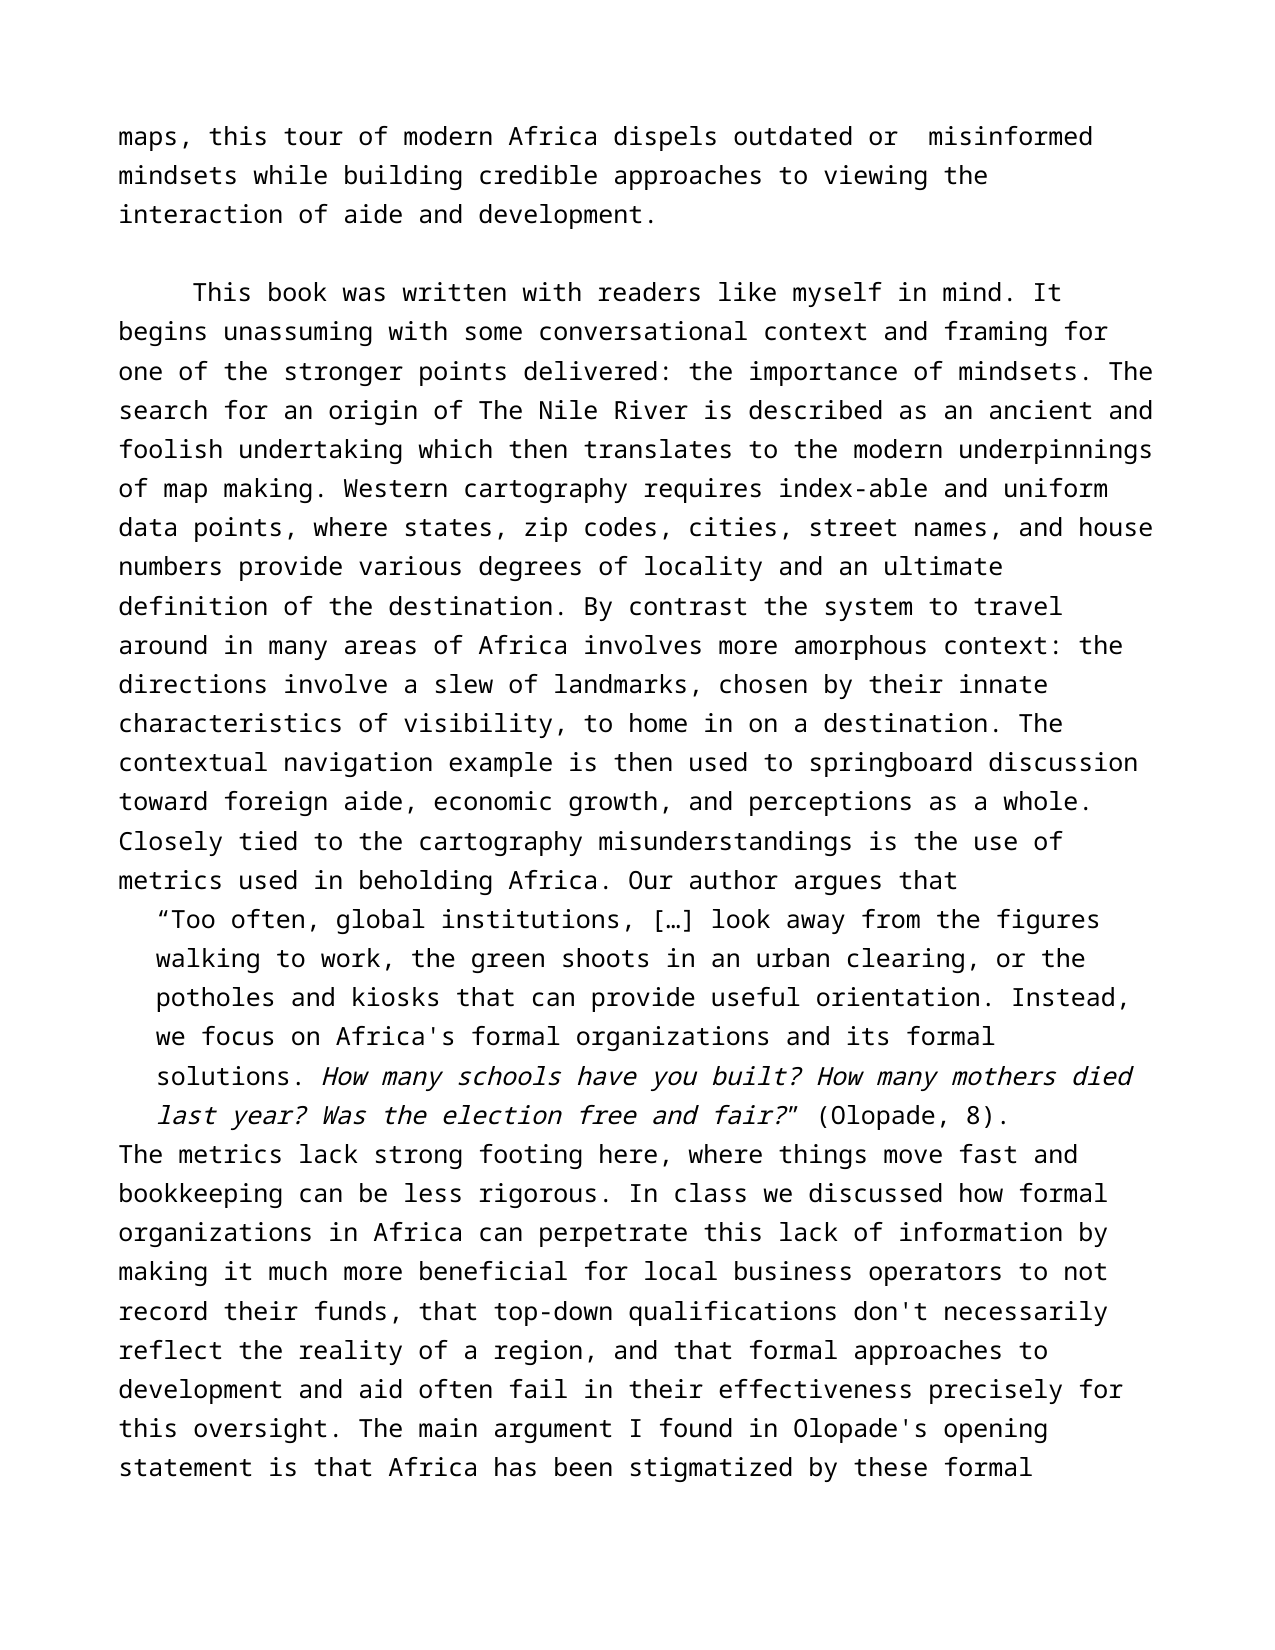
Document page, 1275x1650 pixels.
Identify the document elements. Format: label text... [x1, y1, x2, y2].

text This book was written with readers like myself in mind. It begins unassuming with some conversational context and framing for one of the stronger points delivered: the importance of mindsets. The search for an origin of The Nile River is described as an ancient and foolish undertaking which then translates to the modern underpinnings of map making. Western cartography requires index-able and uniform data points, where states, zip codes, cities, street names, and house numbers provide various degrees of locality and an ultimate definition of the destination. By contrast the system to travel around in many areas of Africa involves more amorphous context: the directions involve a slew of landmarks, chosen by their innate characteristics of visibility, to home in on a destination. The contextual navigation example is then used to springboard discussion toward foreign aide, economic growth, and perceptions as a whole. Closely tied to the cartography misunderstandings is the use of metrics used in beholding Africa. Our author argues that [118, 275, 1157, 896]
text “Too often, global institutions, […] look away from the figures walking to work, the green shoots in an urban clearing, or the potholes and kiosks that can provide useful orientation. Instead, we focus on Africa's formal organizations and its formal solutions. How many schools have you built? How many mothers died last year? Was the election free and fair?” (Olopade, 8). [156, 901, 1157, 1131]
text The metrics lack strong footing here, where things move fast and bookkeeping can be less rigorous. In class we discussed how formal organizations in Africa can perpetrate this lack of information by making it much more beneficial for local business operators to not record their funds, that top-down qualifications don't necessarily reflect the reality of a region, and that formal approaches to development and aid often fail in their effectiveness precisely for this oversight. The main argument I found in Olopade's opening statement is that Africa has been stigmatized by these formal [118, 1136, 1157, 1484]
text maps, this tour of modern Africa dispels outdated or misinformed mindsets while building credible approaches to viewing the interaction of aide and development. [118, 118, 1157, 231]
